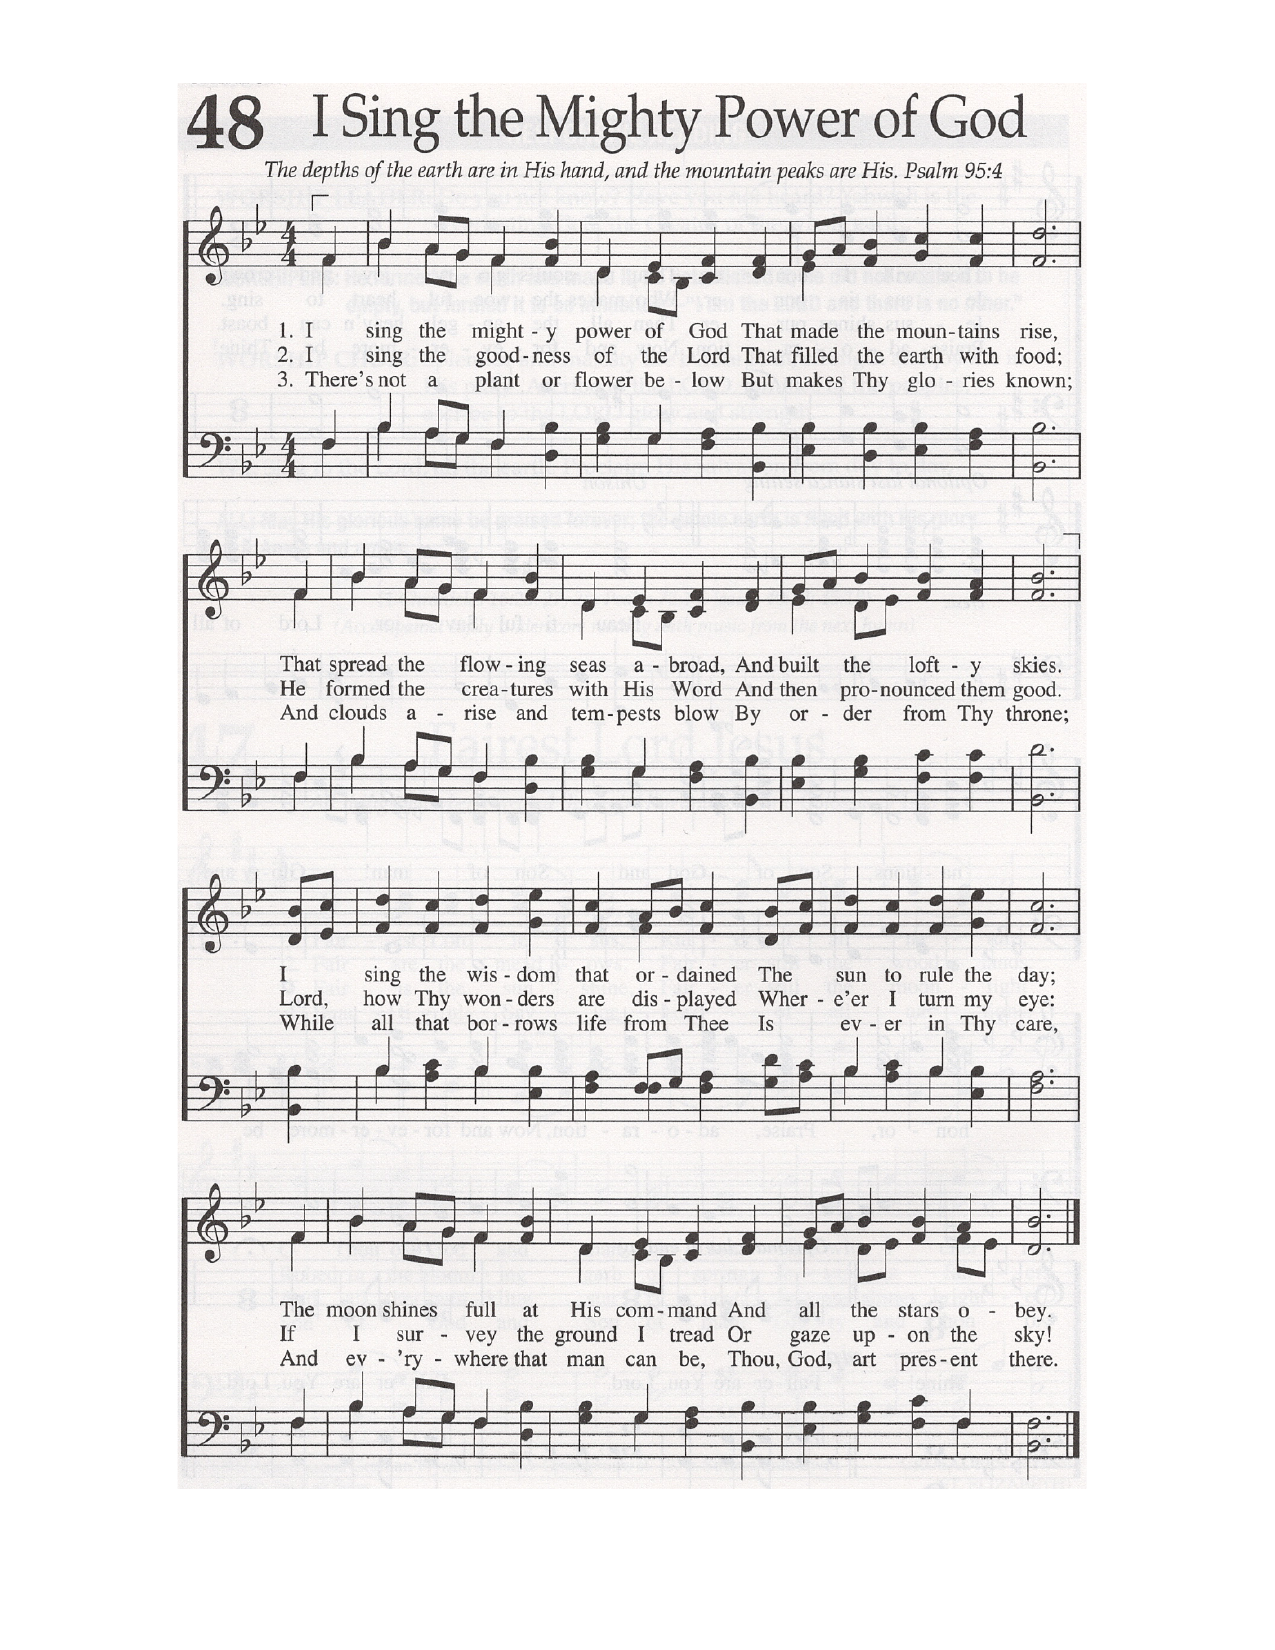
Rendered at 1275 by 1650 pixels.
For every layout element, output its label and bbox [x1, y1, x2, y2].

picture [177, 780, 1016, 1489]
